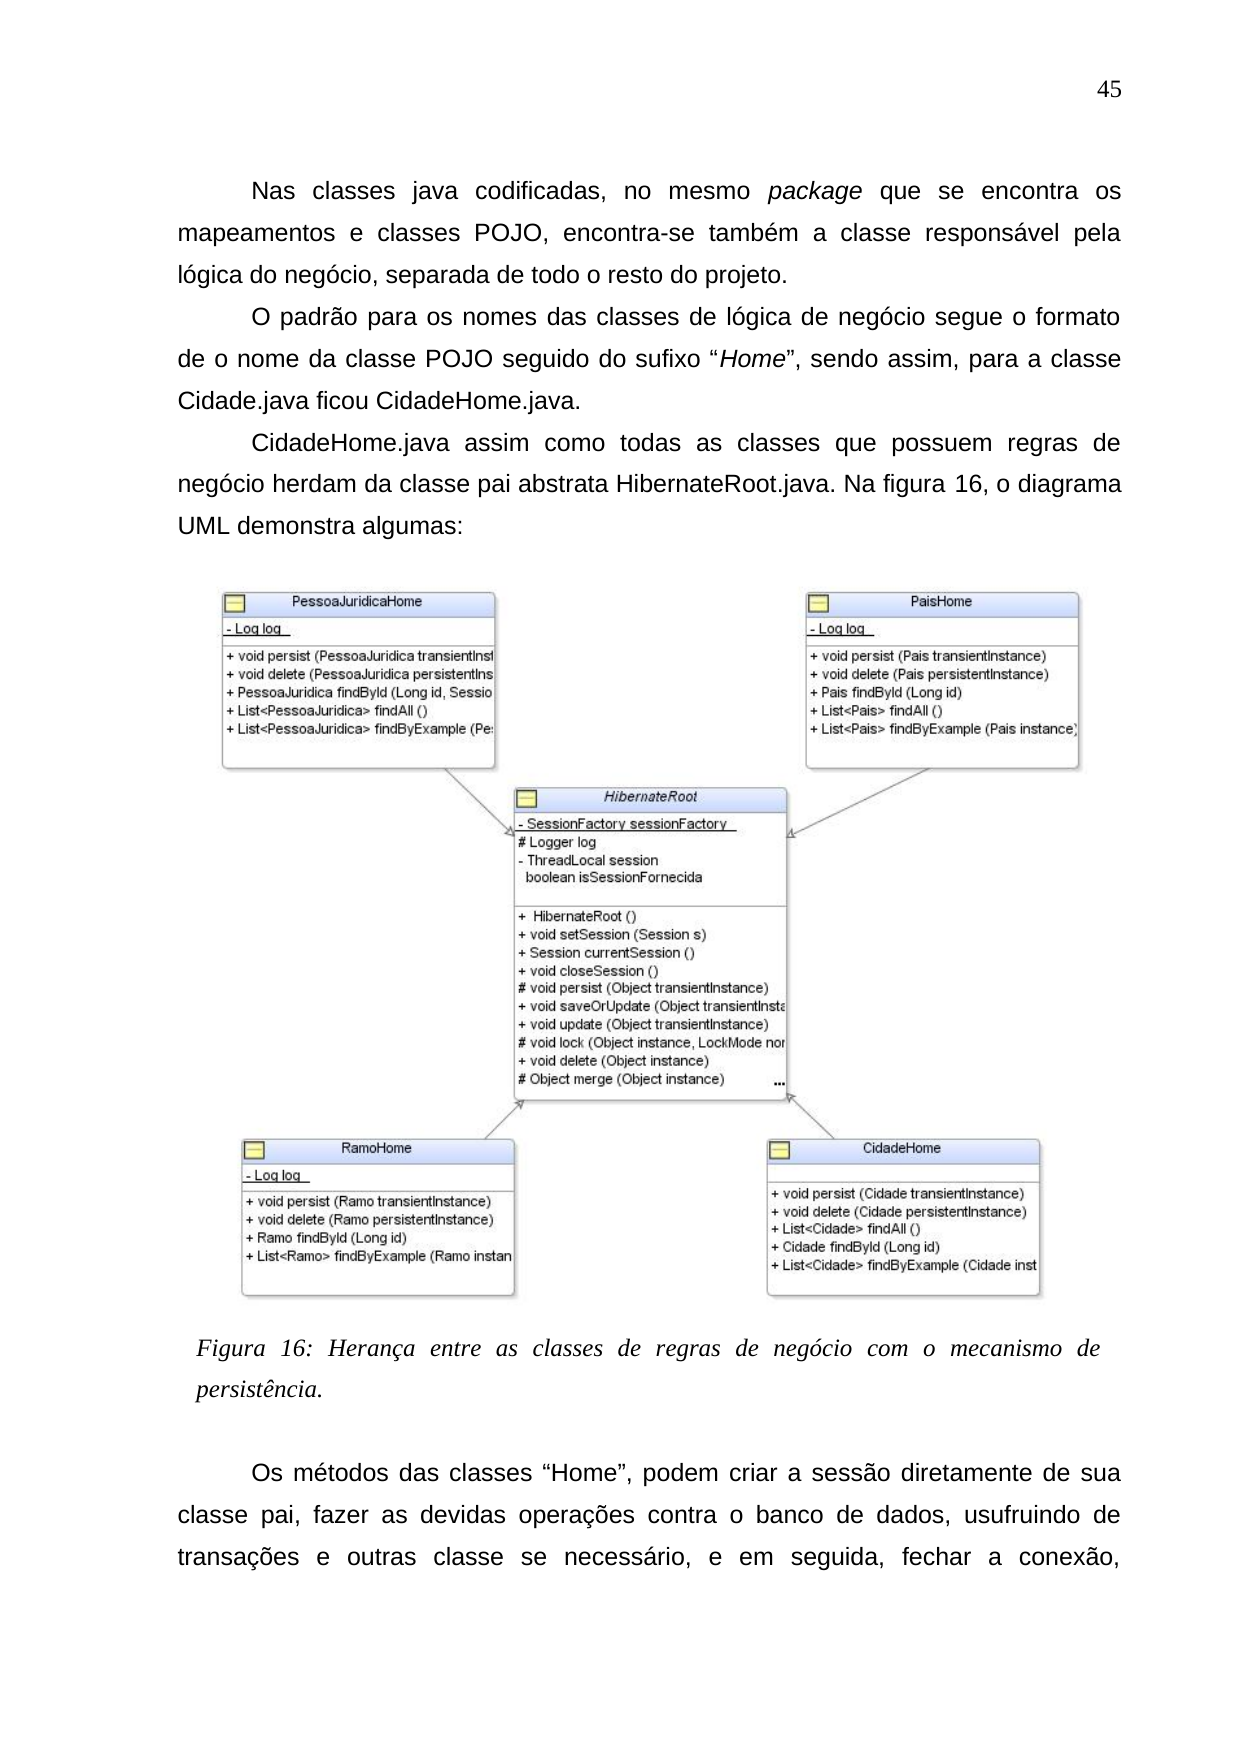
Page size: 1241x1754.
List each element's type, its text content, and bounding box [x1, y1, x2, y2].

text Os métodos das classes “Home”, podem criar a sessão diretamente de sua classe pai, fazer as devidas operações contra o banco de dados, usufruindo de transações e outras classe se necessário, e em seguida, fechar a conexão, [177, 1459, 1122, 1571]
picture [196, 566, 1104, 1321]
text Nas classes java codificadas, no mesmo package que se encontra os mapeamentos e classes POJO, encontra-se também a classe responsável pela lógica do negócio, separada de todo o resto do projeto. [177, 177, 1122, 289]
text O padrão para os nomes das classes de lógica de negócio segue o formato de o nome da classe POJO seguido do sufixo “Home”, sendo assim, para a classe Cidade.java ficou CidadeHome.java. [177, 303, 1122, 414]
text CidadeHome.java assim como todas as classes que possuem regras de negócio herdam da classe pai abstrata HibernateRoot.java. Na figura 16, o diagrama UML demonstra algumas: [177, 428, 1122, 540]
text Figura 16: Herança entre as classes de regras de negócio com o mecanismo de persistência. [196, 1321, 1103, 1403]
